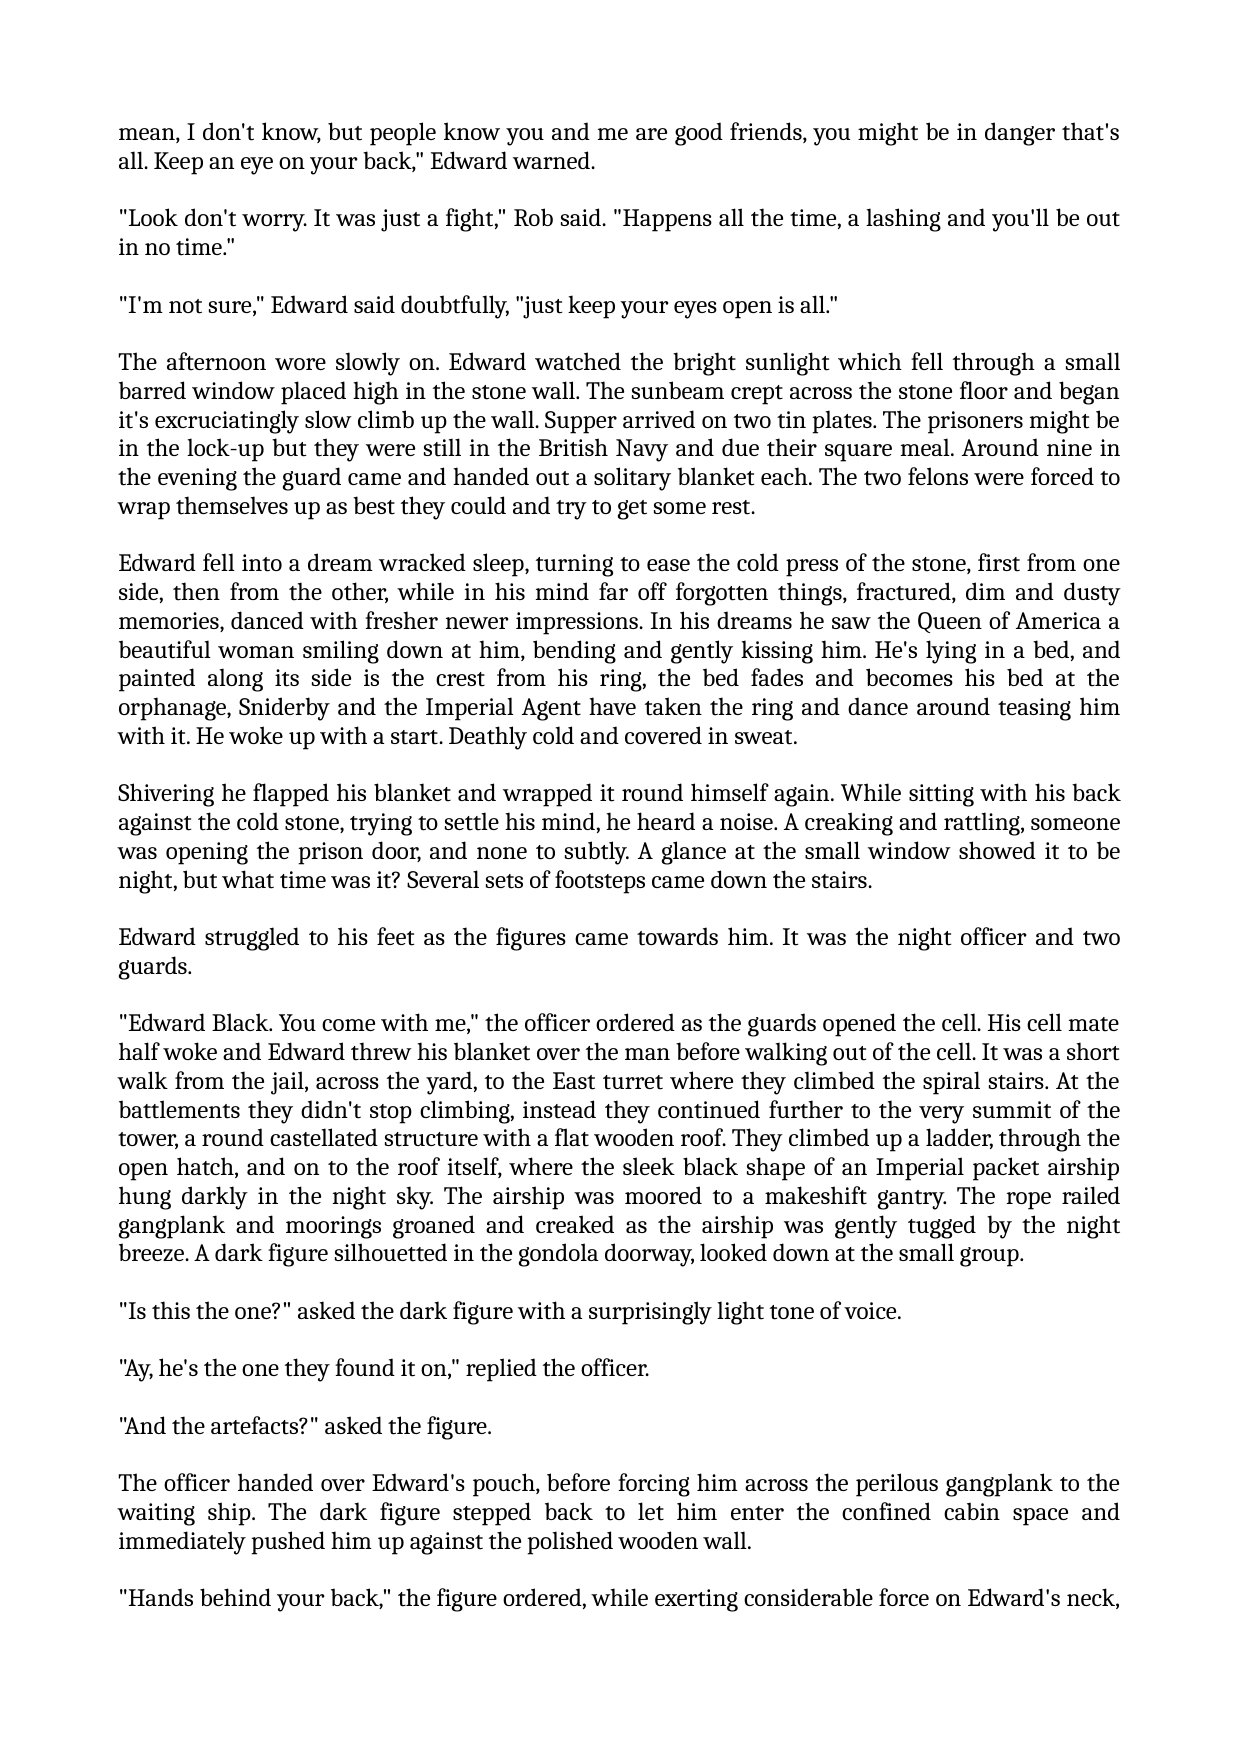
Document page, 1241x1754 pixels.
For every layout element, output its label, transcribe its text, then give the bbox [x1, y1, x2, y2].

text "Is this the one?" asked the dark figure with a surprisingly light tone of voice. [118, 1297, 1122, 1326]
text "Look don't worry. It was just a fight," Rob said. "Happens all the time, a lashing and you'll be out in no time." [118, 204, 1122, 262]
text Shivering he flapped his blanket and wrapped it round himself again. While sitting with his back against the cold stone, trying to settle his mind, he heard a noise. A creaking and rattling, someone was opening the prison door, and none to subtly. A glance at the small window showed it to be night, but what time was it? Several sets of footsteps came down the stairs. [118, 779, 1122, 894]
text "Hands behind your back," the figure ordered, while exerting considerable force on Edward's neck, [118, 1584, 1122, 1613]
text "I'm not sure," Edward said doubtfully, "just keep your eyes open is all." [118, 291, 1122, 319]
text Edward fell into a dream wracked sleep, turning to ease the cold press of the stone, first from one side, then from the other, while in his mind far off forgotten things, fractured, dim and dusty memories, danced with fresher newer impressions. In his dreams he saw the Queen of America a beautiful woman smiling down at him, bending and gently kissing him. He's lying in a bed, and painted along its side is the crest from his ring, the bed fades and becomes his bed at the orphanage, Sniderby and the Imperial Agent have taken the ring and dance around teasing him with it. He woke up with a start. Deathly cold and covered in sweat. [118, 549, 1122, 751]
text "And the artefacts?" asked the figure. [118, 1412, 1122, 1441]
text The officer handed over Edward's pouch, before forcing him across the perilous gangplank to the waiting ship. The dark figure stepped back to let him enter the confined cabin space and immediately pushed him up against the polished wooden wall. [118, 1469, 1122, 1556]
text "Edward Black. You come with me," the officer ordered as the guards opened the cell. His cell mate half woke and Edward threw his blanket over the man before walking out of the cell. It was a short walk from the jail, across the yard, to the East turret where they climbed the spiral stairs. At the battlements they didn't stop climbing, instead they continued further to the very summit of the tower, a round castellated structure with a flat wooden roof. They climbed up a ladder, through the open hatch, and on to the roof itself, where the sleek black shape of an Imperial packet airship hung darkly in the night sky. The airship was moored to a makeshift gantry. The rope railed gangplank and moorings groaned and creaked as the airship was gently tugged by the night breeze. A dark figure silhouetted in the gondola doorway, looked down at the small group. [118, 1009, 1122, 1268]
text The afternoon wore slowly on. Edward watched the bright sunlight which fell through a small barred window placed high in the stone wall. The sunbeam crept across the stone floor and began it's excruciatingly slow climb up the wall. Supper arrived on two tin plates. The prisoners might be in the lock-up but they were still in the British Navy and due their square meal. Around nine in the evening the guard came and handed out a solitary blanket each. The two felons were forced to wrap themselves up as best they could and try to get some rest. [118, 348, 1122, 521]
text "Ay, he's the one they found it on," replied the officer. [118, 1354, 1122, 1383]
text mean, I don't know, but people know you and me are good friends, you might be in danger that's all. Keep an eye on your back," Edward warned. [118, 118, 1122, 176]
text Edward struggled to his feet as the figures came towards him. It was the night officer and two guards. [118, 923, 1122, 981]
